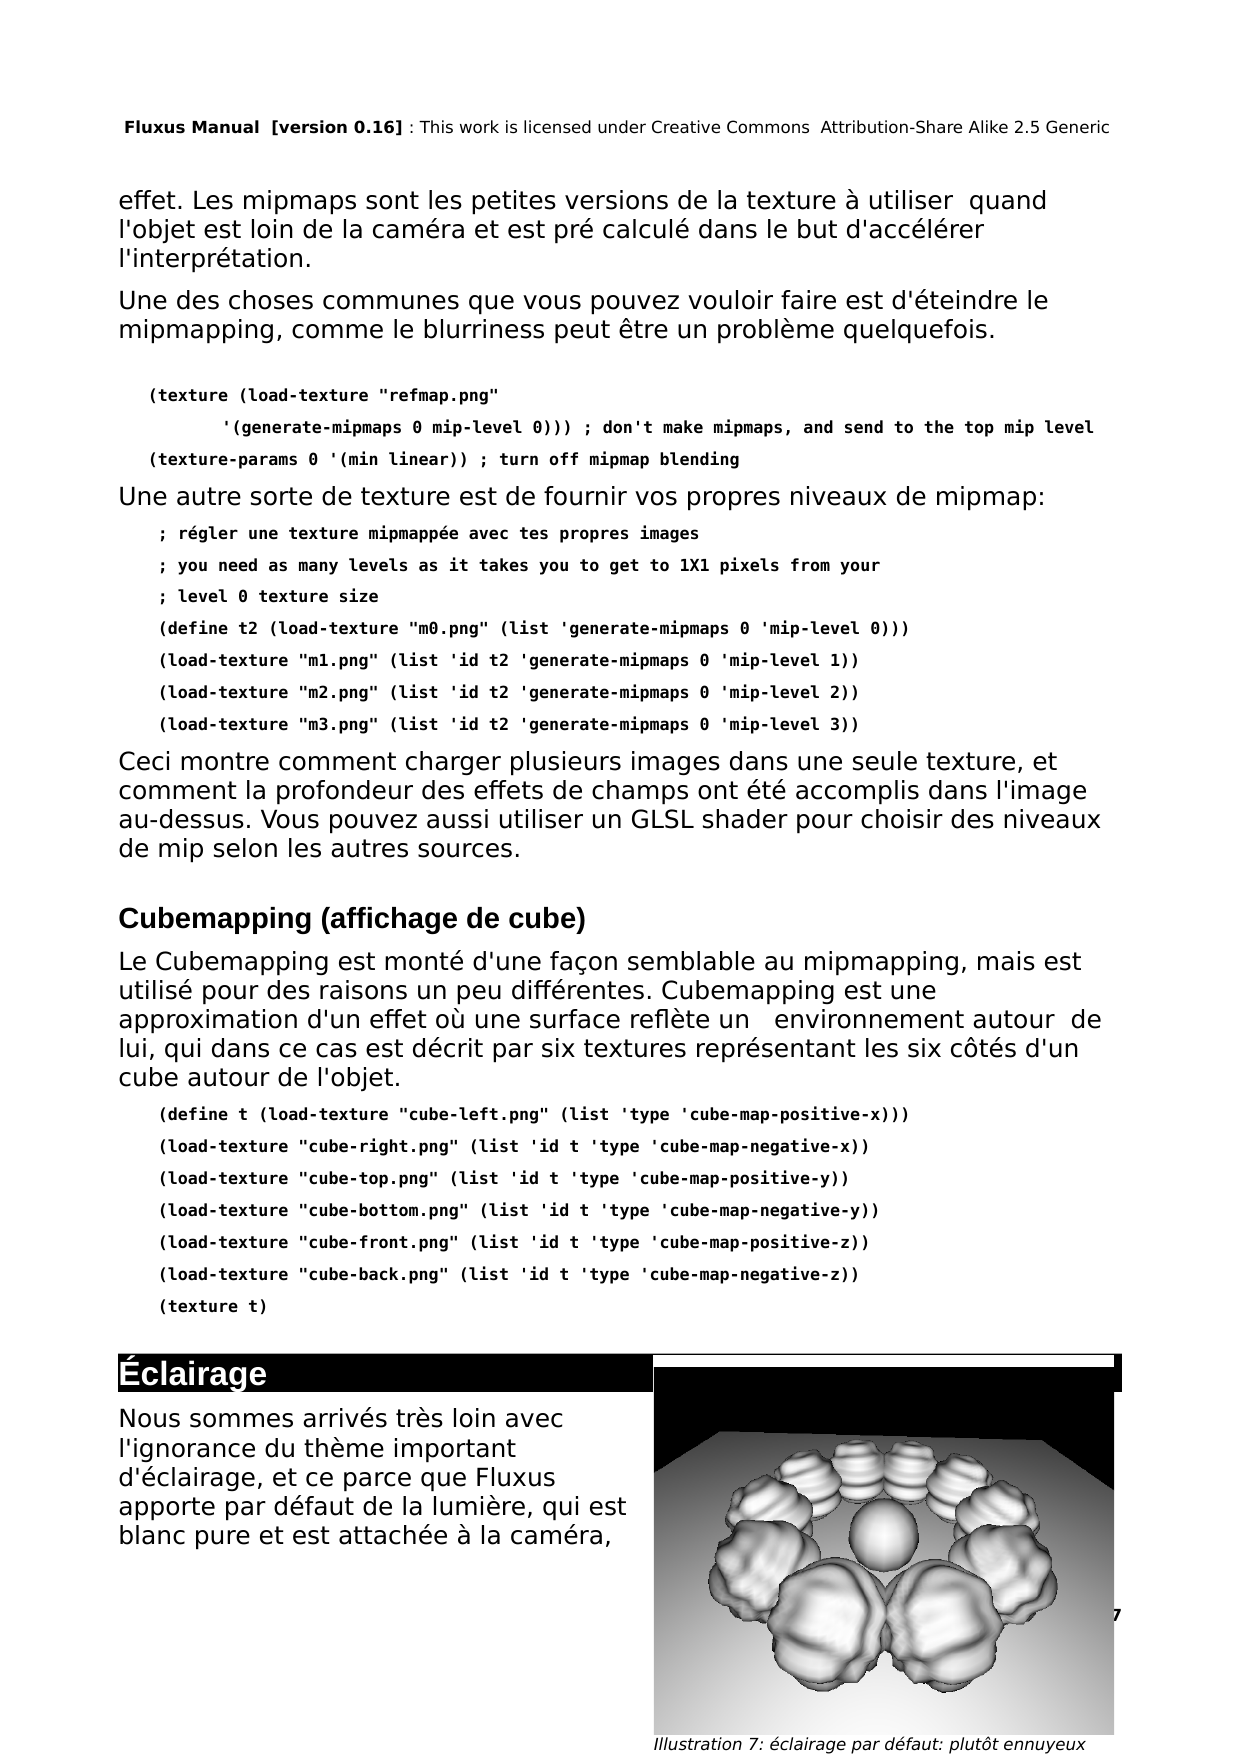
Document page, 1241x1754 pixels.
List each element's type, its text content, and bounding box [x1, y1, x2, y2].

text (texture (load-texture "refmap.png" [148, 386, 1122, 406]
subtitle Cubemapping (affichage de cube) [118, 901, 1122, 934]
text (load-texture "cube-right.png" (list 'id t 'type 'cube-map-negative-x)) [148, 1137, 1122, 1157]
text '(generate-mipmaps 0 mip-level 0))) ; don't make mipmaps, and send to the top mip level [148, 418, 1122, 438]
text ; régler une texture mipmappée avec tes propres images [148, 524, 1122, 543]
text (texture-params 0 '(min linear)) ; turn off mipmap blending [148, 450, 1122, 469]
text (define t2 (load-texture "m0.png" (list 'generate-mipmaps 0 'mip-level 0))) [148, 619, 1122, 639]
text Ceci montre comment charger plusieurs images dans une seule texture, et comment la profondeur des effets de champs ont été accomplis dans l'image au-dessus. Vous pouvez aussi utiliser un GLSL shader pour choisir des niveaux de mip selon les autres sources. [118, 747, 1122, 863]
text Illustration 7: éclairage par défaut: plutôt ennuyeux [653, 1735, 1114, 1754]
text (load-texture "cube-back.png" (list 'id t 'type 'cube-map-negative-z)) [148, 1265, 1122, 1284]
text Une autre sorte de texture est de fournir vos propres niveaux de mipmap: [118, 482, 1122, 511]
text ; level 0 texture size [148, 587, 1122, 607]
text (texture t) [148, 1297, 1122, 1316]
text (define t (load-texture "cube-left.png" (list 'type 'cube-map-positive-x))) [148, 1105, 1122, 1125]
text (load-texture "m1.png" (list 'id t2 'generate-mipmaps 0 'mip-level 1)) [148, 651, 1122, 671]
text ; you need as many levels as it takes you to get to 1X1 pixels from your [148, 556, 1122, 575]
text Nous sommes arrivés très loin avec l'ignorance du thème important d'éclairage, et ce parce que Fluxus apporte par défaut de la lumière, qui est blanc pure et est attachée à la caméra, [118, 1404, 653, 1550]
subtitle Éclairage [118, 1353, 1122, 1392]
picture [653, 1367, 1115, 1735]
text Une des choses communes que vous pouvez vouloir faire est d'éteindre le mipmapping, comme le blurriness peut être un problème quelquefois. [118, 286, 1122, 345]
text (load-texture "cube-top.png" (list 'id t 'type 'cube-map-positive-y)) [148, 1169, 1122, 1188]
text (load-texture "m3.png" (list 'id t2 'generate-mipmaps 0 'mip-level 3)) [148, 715, 1122, 734]
text (load-texture "m2.png" (list 'id t2 'generate-mipmaps 0 'mip-level 2)) [148, 683, 1122, 702]
text (load-texture "cube-front.png" (list 'id t 'type 'cube-map-positive-z)) [148, 1233, 1122, 1252]
text Le Cubemapping est monté d'une façon semblable au mipmapping, mais est utilisé pour des raisons un peu différentes. Cubemapping est une approximation d'un effet où une surface reflète un environnement autour de lui, qui dans ce cas est décrit par six textures représentant les six côtés d'un cube autour de l'objet. [118, 947, 1122, 1093]
text effet. Les mipmaps sont les petites versions de la texture à utiliser quand l'objet est loin de la caméra et est pré calculé dans le but d'accélérer l'interprétation. [118, 186, 1122, 274]
text (load-texture "cube-bottom.png" (list 'id t 'type 'cube-map-negative-y)) [148, 1201, 1122, 1220]
